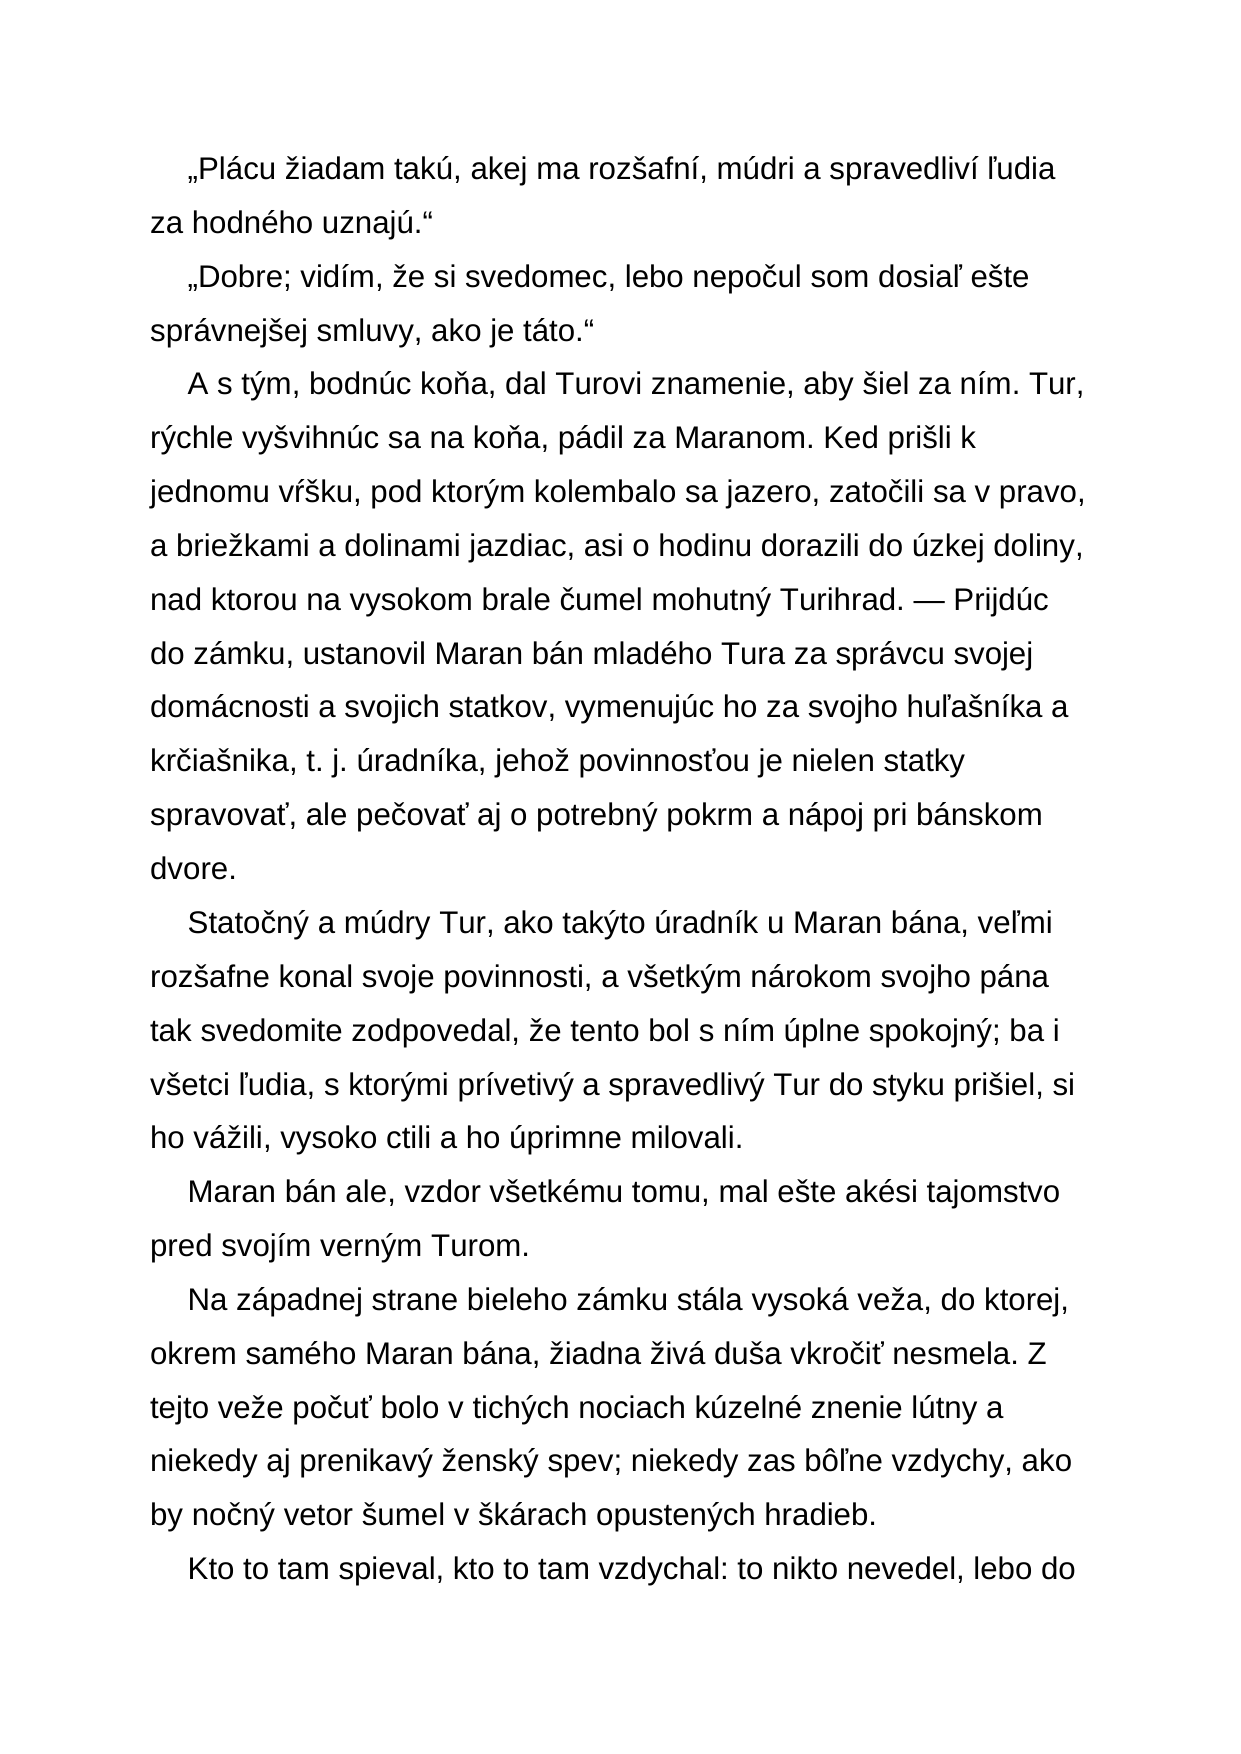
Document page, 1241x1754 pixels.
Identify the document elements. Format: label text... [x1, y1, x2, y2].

text Kto to tam spieval, kto to tam vzdychal: to nikto nevedel, lebo do [150, 1550, 1091, 1586]
text Na západnej strane bieleho zámku stála vysoká veža, do ktorej, okrem samého Maran bána, žiadna živá duša vkročiť nesmela. Z tejto veže počuť bolo v tichých nociach kúzelné znenie lútny a niekedy aj prenikavý ženský spev; niekedy zas bôľne vzdychy, ako by nočný vetor šumel v škárach opustených hradieb. [150, 1281, 1091, 1532]
text A s tým, bodnúc koňa, dal Turovi znamenie, aby šiel za ním. Tur, rýchle vyšvihnúc sa na koňa, pádil za Maranom. Ked prišli k jednomu vŕšku, pod kto­rým kolembalo sa jazero, zatočili sa v pravo, a briežkami a dolinami jazdiac, asi o hodinu dorazili do úzkej doliny, nad ktorou na vysokom brale čumel mohutný Turihrad. — Prijdúc do zámku, ustanovil Maran bán mladého Tura za správcu svojej domác­nosti a svojich statkov, vymenujúc ho za svojho huľašníka a krčiašnika, t. j. úradníka, jehož povinnosťou je nielen statky spravovať, ale pečovať aj o potrebný pokrm a nápoj pri bánskom dvore. [150, 365, 1091, 886]
text Statočný a múdry Tur, ako takýto úradník u Ma­ran bána, veľmi rozšafne konal svoje povinnosti, a všetkým nárokom svojho pána tak svedomite zodpo­vedal, že tento bol s ním úplne spokojný; ba i všetci ľudia, s ktorými prívetivý a spravedlivý Tur do styku prišiel, si ho vážili, vysoko ctili a ho úprimne milovali. [150, 904, 1091, 1155]
text „Plácu žiadam takú, akej ma rozšafní, múdri a spravedliví ľudia za hodného uznajú.“ [150, 150, 1091, 240]
text Maran bán ale, vzdor všetkému tomu, mal ešte akési tajomstvo pred svojím verným Turom. [150, 1173, 1091, 1263]
text „Dobre; vidím, že si svedomec, lebo nepočul som dosiaľ ešte správnejšej smluvy, ako je táto.“ [150, 258, 1091, 347]
